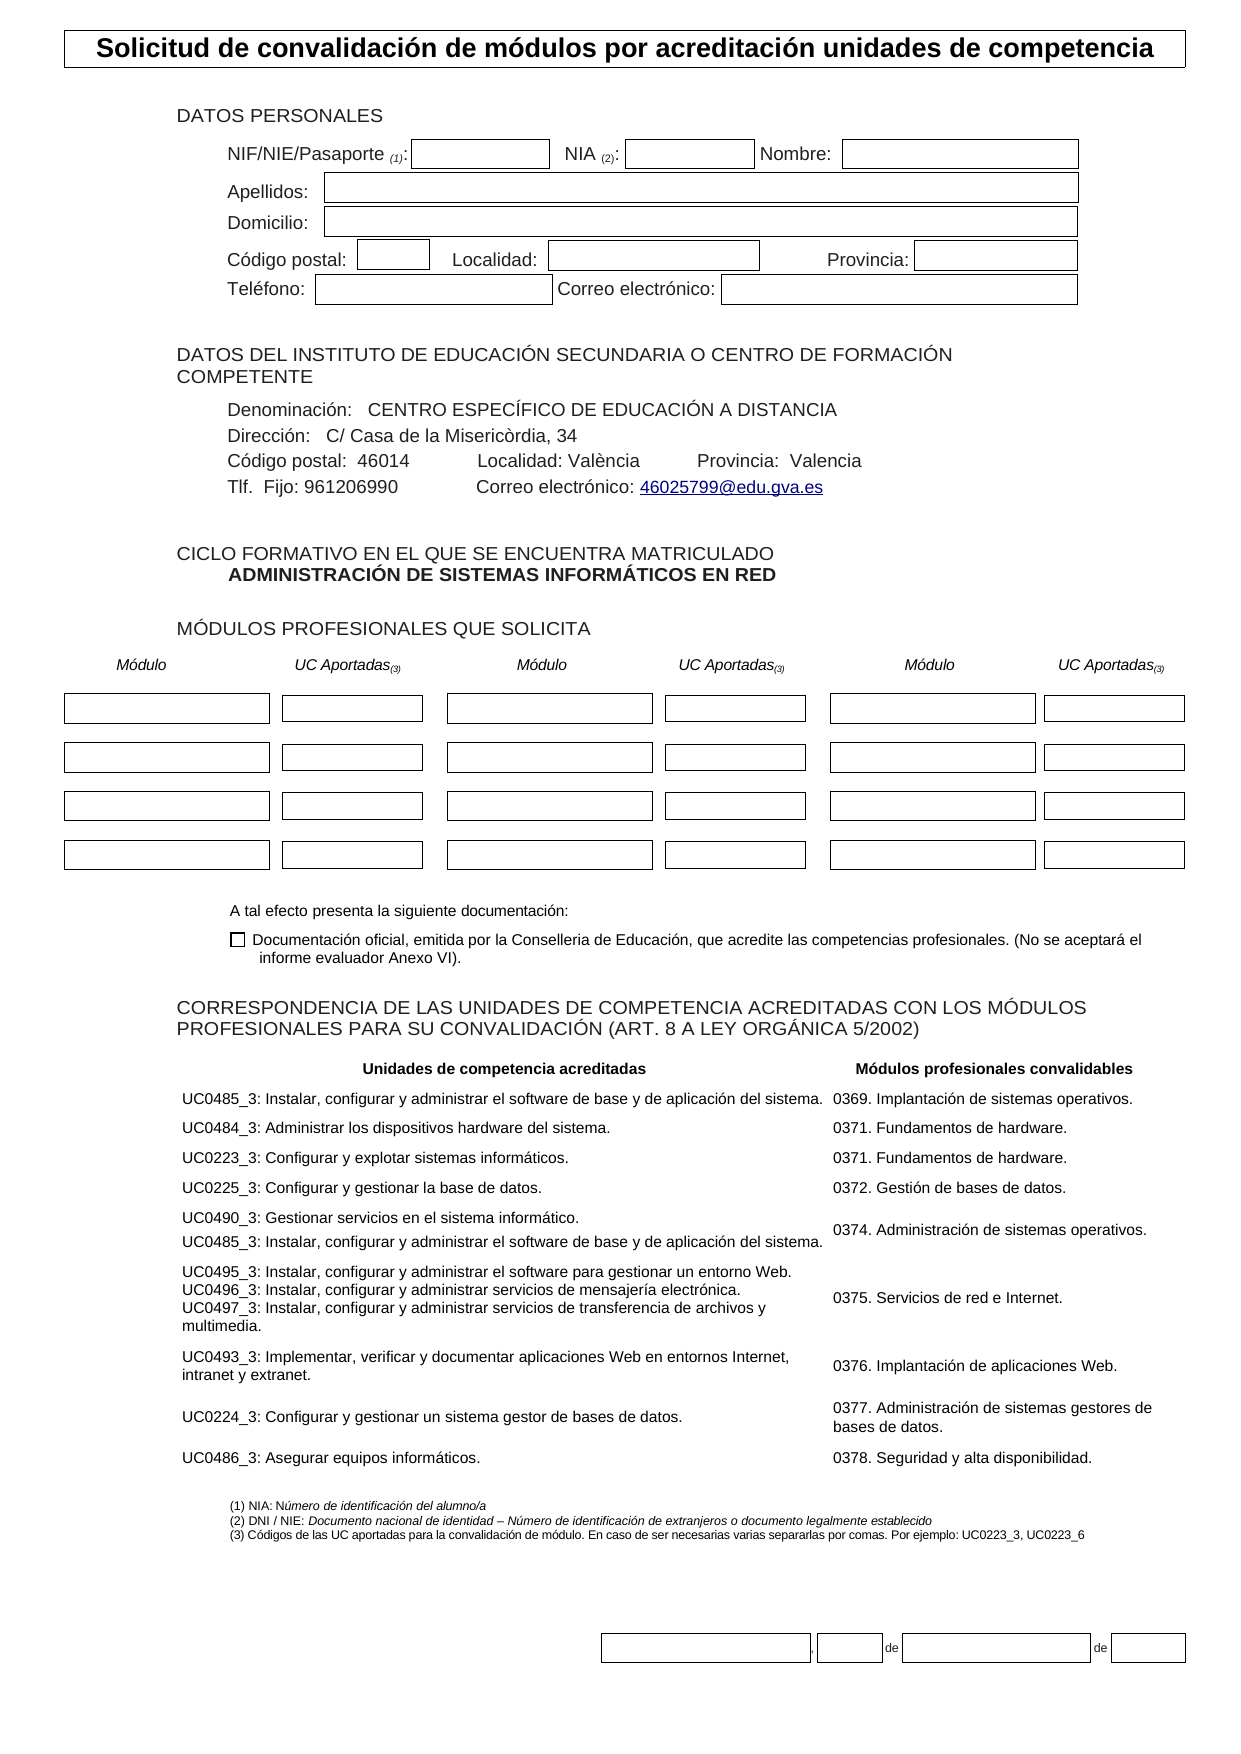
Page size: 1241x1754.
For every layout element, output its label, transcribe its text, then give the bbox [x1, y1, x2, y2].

text [1079, 172, 1185, 202]
text Solicitud de convalidación de módulos por acreditación unidades de competencia [65, 31, 1185, 67]
text , [811, 1638, 817, 1656]
table_cell 0371. Fundamentos de hardware. [830, 1146, 1159, 1176]
text Apellidos: [227, 172, 324, 202]
text Nombre: [755, 139, 842, 168]
table_cell 0369. Implantación de sistemas operativos. [830, 1086, 1159, 1116]
table_cell 0372. Gestión de bases de datos. [830, 1176, 1159, 1206]
table_cell 0377. Administración de sistemas gestores de bases de datos. [830, 1395, 1159, 1446]
text Módulo UC Aportadas(3) Módulo UC Aportadas(3) Módulo UC Aportadas(3) [58, 657, 1197, 674]
text Denominación: CENTRO ESPECÍFICO DE EDUCACIÓN A DISTANCIA [227, 399, 1185, 421]
text Tlf. Fijo: 961206990 Correo electrónico: 46025799@edu.gva.es [227, 475, 1185, 497]
text Código postal: 46014 Localidad: València Provincia: Valencia [227, 450, 1185, 472]
text de [883, 1638, 902, 1656]
text de [1091, 1638, 1111, 1656]
table_cell UC0225_3: Configurar y gestionar la base de datos. [179, 1176, 830, 1206]
text DATOS PERSONALES [176, 105, 1185, 127]
text ADMINISTRACIÓN DE SISTEMAS INFORMÁTICOS EN RED [228, 564, 1185, 586]
table_cell 0375. Servicios de red e Internet. [830, 1259, 1159, 1343]
text Documentación oficial, emitida por la Conselleria de Educación, que acredite las competencias profesionales. (No se aceptará el informe evaluador Anexo VI). [229, 931, 1185, 967]
text (1) NIA: Número de identificación del alumno/a [188, 1499, 1185, 1513]
table_header Unidades de competencia acreditadas [179, 1057, 830, 1086]
text NIA (2): [550, 139, 625, 168]
table_header Módulos profesionales convalidables [830, 1057, 1159, 1086]
table_cell UC0493_3: Implementar, verificar y documentar aplicaciones Web en entornos Internet, intranet y extranet. [179, 1343, 830, 1394]
text [1078, 274, 1185, 304]
table_cell UC0223_3: Configurar y explotar sistemas informáticos. [179, 1146, 830, 1176]
text (2) DNI / NIE: Documento nacional de identidad – Número de identificación de extranjeros o documento legalmente establecido [188, 1513, 1185, 1528]
text Código postal: [227, 239, 357, 270]
text A tal efecto presenta la siguiente documentación: [229, 901, 1185, 919]
text Domicilio: [227, 206, 324, 236]
table_cell UC0484_3: Administrar los dispositivos hardware del sistema. [179, 1116, 830, 1146]
text [64, 1638, 601, 1656]
text Teléfono: [227, 274, 315, 304]
table_cell UC0486_3: Asegurar equipos informáticos. [179, 1446, 830, 1476]
text [1078, 206, 1185, 236]
table_cell 0374. Administración de sistemas operativos. [830, 1206, 1159, 1259]
table_cell UC0495_3: Instalar, configurar y administrar el software para gestionar un entorno Web. UC0496_3: Instalar, configurar y administrar servicios de mensajería electrónica. UC0497_3: Instalar, configurar y administrar servicios de transferencia de archivos y multimedia. [179, 1259, 830, 1343]
table_cell UC0224_3: Configurar y gestionar un sistema gestor de bases de datos. [179, 1395, 830, 1446]
text DATOS DEL INSTITUTO DE EDUCACIÓN SECUNDARIA O CENTRO DE FORMACIÓN COMPETENTE [176, 343, 1079, 387]
text CORRESPONDENCIA DE LAS UNIDADES DE COMPETENCIA ACREDITADAS CON LOS MÓDULOS PROFESIONALES PARA SU CONVALIDACIÓN (ART. 8 A LEY ORGÁNICA 5/2002) [176, 997, 1185, 1040]
table_cell 0371. Fundamentos de hardware. [830, 1116, 1159, 1146]
table_cell 0378. Seguridad y alta disponibilidad. [830, 1446, 1159, 1476]
text MÓDULOS PROFESIONALES QUE SOLICITA [176, 618, 878, 639]
table_cell 0376. Implantación de aplicaciones Web. [830, 1343, 1159, 1394]
text [1079, 139, 1185, 168]
text Correo electrónico: [553, 274, 721, 304]
table_cell UC0485_3: Instalar, configurar y administrar el software de base y de aplicación del sistema. [179, 1086, 830, 1116]
text (3) Códigos de las UC aportadas para la convalidación de módulo. En caso de ser necesarias varias separarlas por comas. Por ejemplo: UC0223_3, UC0223_6 [188, 1528, 1185, 1542]
text Dirección: C/ Casa de la Misericòrdia, 34 [227, 425, 1185, 446]
table_cell UC0490_3: Gestionar servicios en el sistema informático. UC0485_3: Instalar, configurar y administrar el software de base y de aplicación del sistema. [179, 1206, 830, 1259]
text CICLO FORMATIVO EN EL QUE SE ENCUENTRA MATRICULADO [176, 542, 1185, 564]
text NIF/NIE/Pasaporte (1): [227, 139, 411, 168]
text Localidad: Provincia: [430, 239, 1185, 270]
